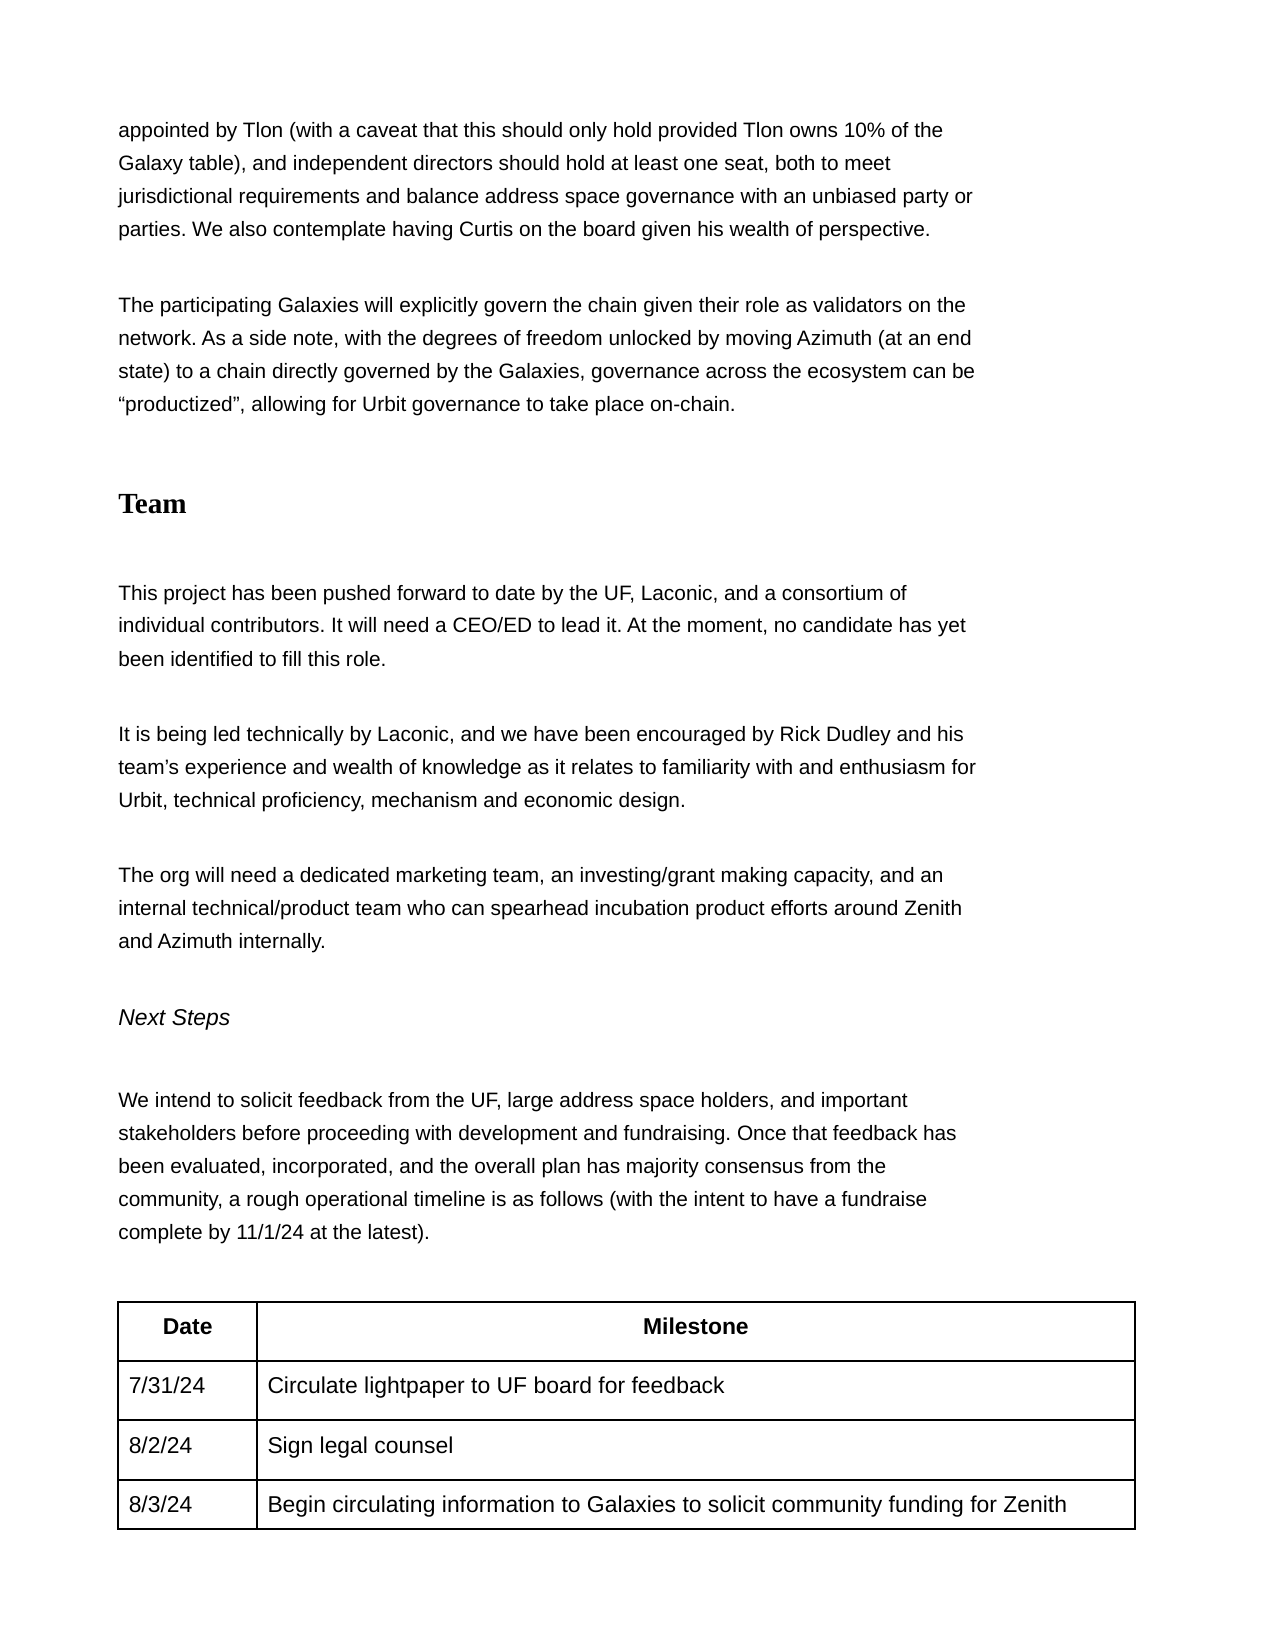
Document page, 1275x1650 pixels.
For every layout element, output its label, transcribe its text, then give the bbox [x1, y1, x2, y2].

text appointed by Tlon (with a caveat that this should only hold provided Tlon owns 10% of the Galaxy table), and independent directors should hold at least one seat, both to meet jurisdictional requirements and balance address space governance with an unbiased party or parties. We also contemplate having Curtis on the board given his wealth of perspective. [118, 118, 980, 241]
table_cell Circulate lightpaper to UF board for feedback [258, 1362, 1134, 1419]
table_cell 8/3/24 [119, 1481, 256, 1528]
table_cell Sign legal counsel [258, 1421, 1134, 1478]
table_header Date [119, 1303, 256, 1360]
text The participating Galaxies will explicitly govern the chain given their role as validators on the network. As a side note, with the degrees of freedom unlocked by moving Azimuth (at an end state) to a chain directly governed by the Galaxies, governance across the ecosystem can be “productized”, allowing for Urbit governance to take place on-chain. [118, 292, 980, 415]
subtitle Team [118, 487, 980, 520]
text It is being led technically by Laconic, and we have been encouraged by Rick Dudley and his team’s experience and wealth of knowledge as it relates to familiarity with and enthusiasm for Urbit, technical proficiency, mechanism and economic design. [118, 722, 980, 812]
table_cell 7/31/24 [119, 1362, 256, 1419]
table_cell 8/2/24 [119, 1421, 256, 1478]
text This project has been pushed forward to date by the UF, Laconic, and a consortium of individual contributors. It will need a CEO/ED to lead it. At the moment, no candidate has yet been identified to fill this role. [118, 580, 980, 670]
table_header Milestone [258, 1303, 1134, 1360]
subtitle Next Steps [118, 1004, 980, 1030]
text We intend to solicit feedback from the UF, large address space holders, and important stakeholders before proceeding with development and fundraising. Once that feedback has been evaluated, incorporated, and the overall plan has majority consensus from the community, a rough operational timeline is as follows (with the intent to have a fundraise complete by 11/1/24 at the latest). [118, 1088, 980, 1244]
table_cell Begin circulating information to Galaxies to solicit community funding for Zenith [258, 1481, 1134, 1528]
text The org will need a dedicated marketing team, an investing/grant making capacity, and an internal technical/product team who can spearhead incubation product efforts around Zenith and Azimuth internally. [118, 863, 980, 953]
